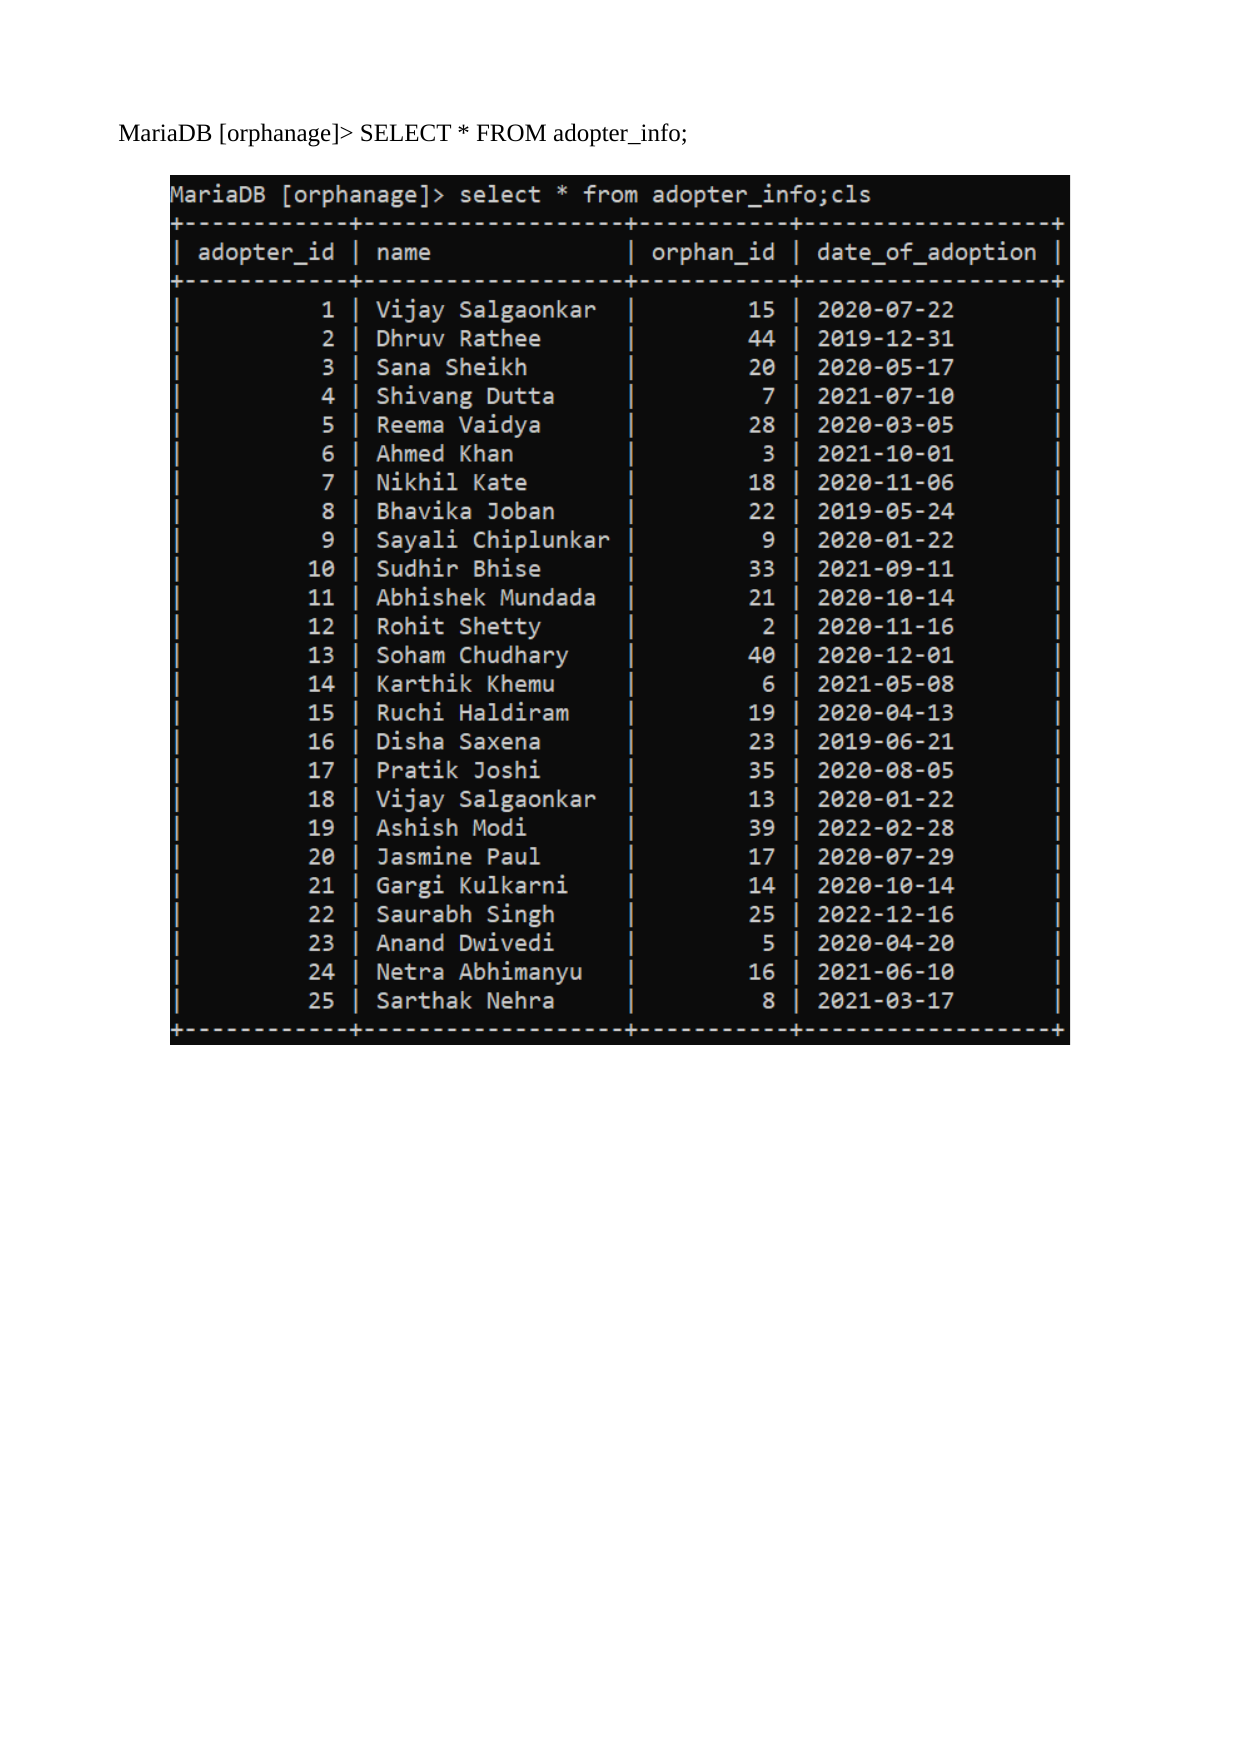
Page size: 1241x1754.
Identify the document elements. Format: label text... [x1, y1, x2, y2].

picture [170, 175, 1071, 1045]
text MariaDB [orphanage]> SELECT * FROM adopter_info; [118, 118, 1122, 147]
